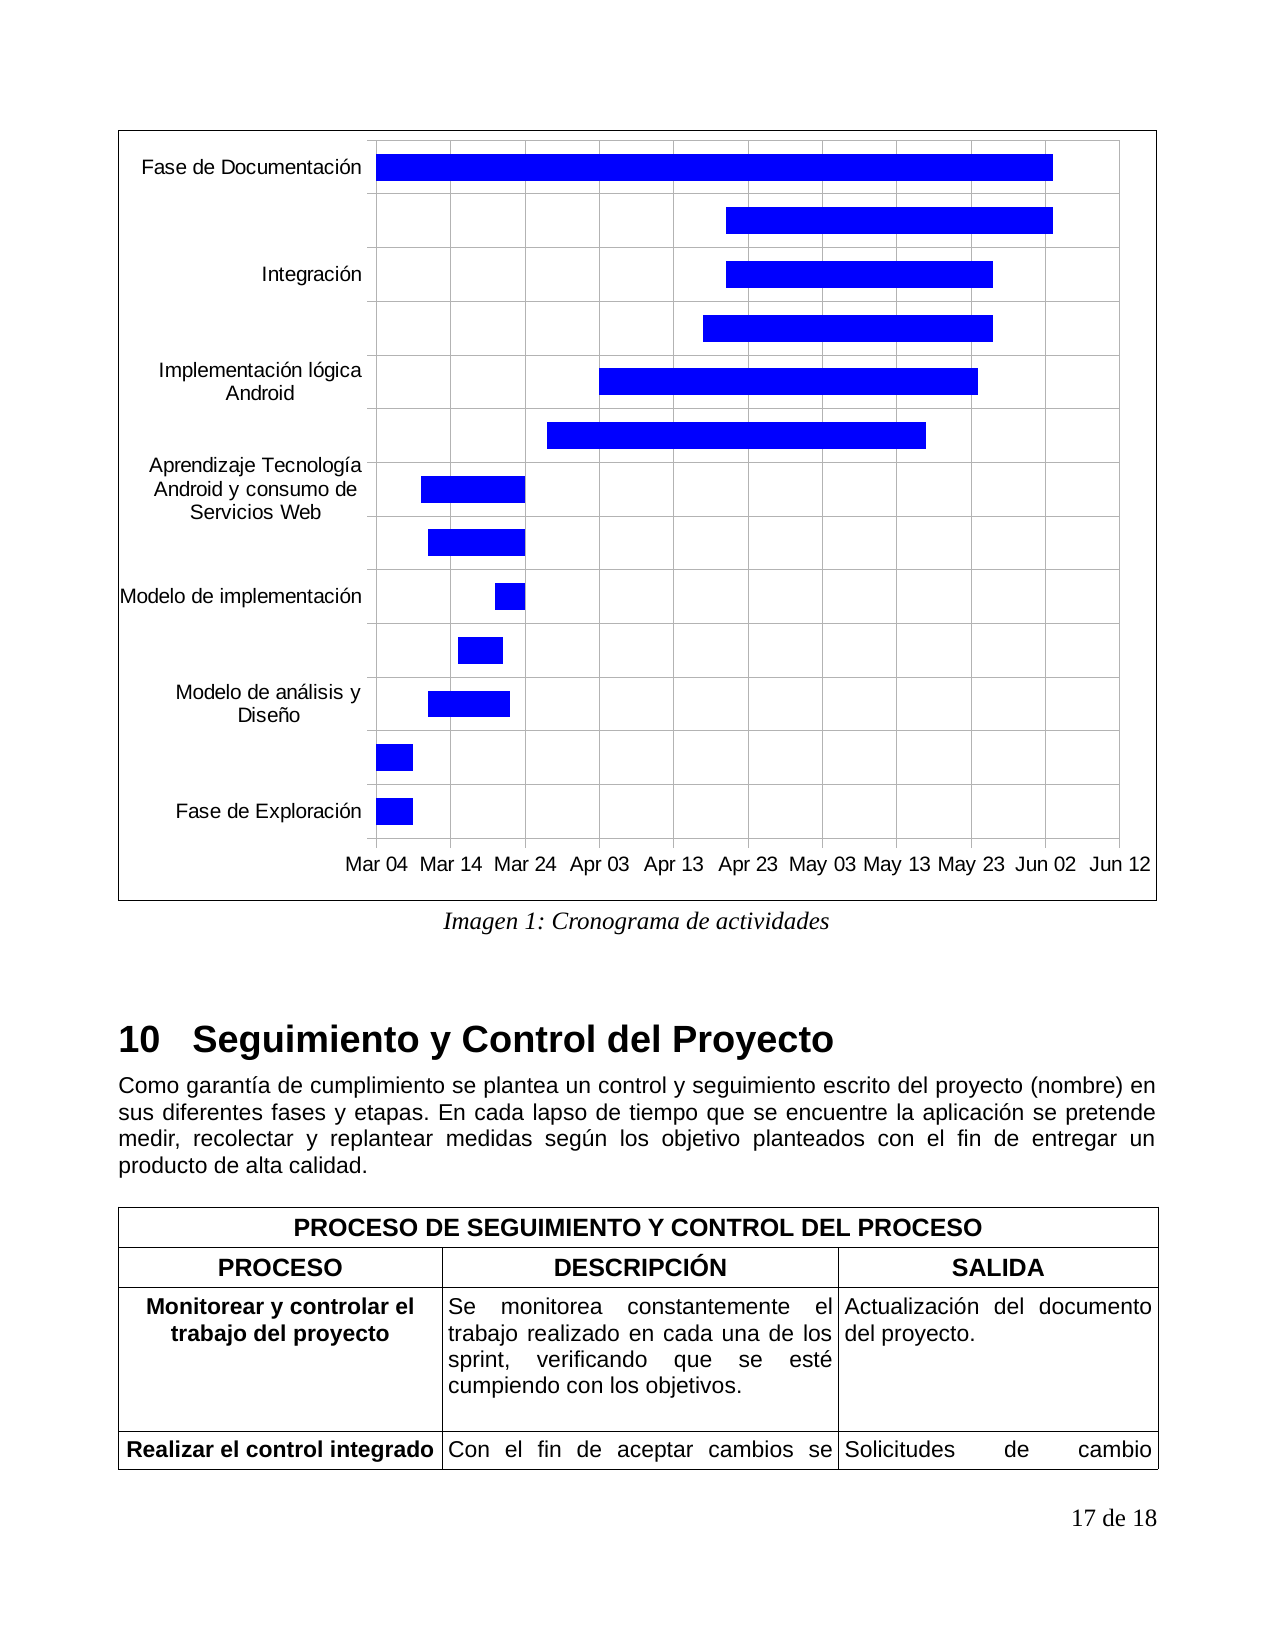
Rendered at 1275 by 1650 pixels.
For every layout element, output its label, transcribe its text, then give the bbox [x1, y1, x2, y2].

table_cell DESCRIPCIÓN [443, 1248, 838, 1287]
table_cell SALIDA [839, 1248, 1158, 1287]
subtitle Seguimiento y Control del Proyecto [118, 1016, 1157, 1060]
table_cell Actualización del documento del proyecto. [839, 1288, 1158, 1431]
table_cell Monitorear y controlar el trabajo del proyecto [119, 1288, 442, 1431]
text Como garantía de cumplimiento se plantea un control y seguimiento escrito del proyecto (nombre) en sus diferentes fases y etapas. En cada lapso de tiempo que se encuentre la aplicación se pretende medir, recolectar y replantear medidas según los objetivo planteados con el fin de entregar un producto de alta calidad. [118, 1072, 1157, 1178]
table_cell Con el fin de aceptar cambios se [443, 1432, 838, 1468]
table_header PROCESO DE SEGUIMIENTO Y CONTROL DEL PROCESO [119, 1208, 1158, 1247]
table_cell Se monitorea constantemente el trabajo realizado en cada una de los sprint, verificando que se esté cumpiendo con los objetivos. [443, 1288, 838, 1431]
table_cell Solicitudes de cambio [839, 1432, 1158, 1468]
table_cell Realizar el control integrado [119, 1432, 442, 1468]
table_cell PROCESO [119, 1248, 442, 1287]
text Imagen 1: Cronograma de actividades [103, 131, 1172, 935]
